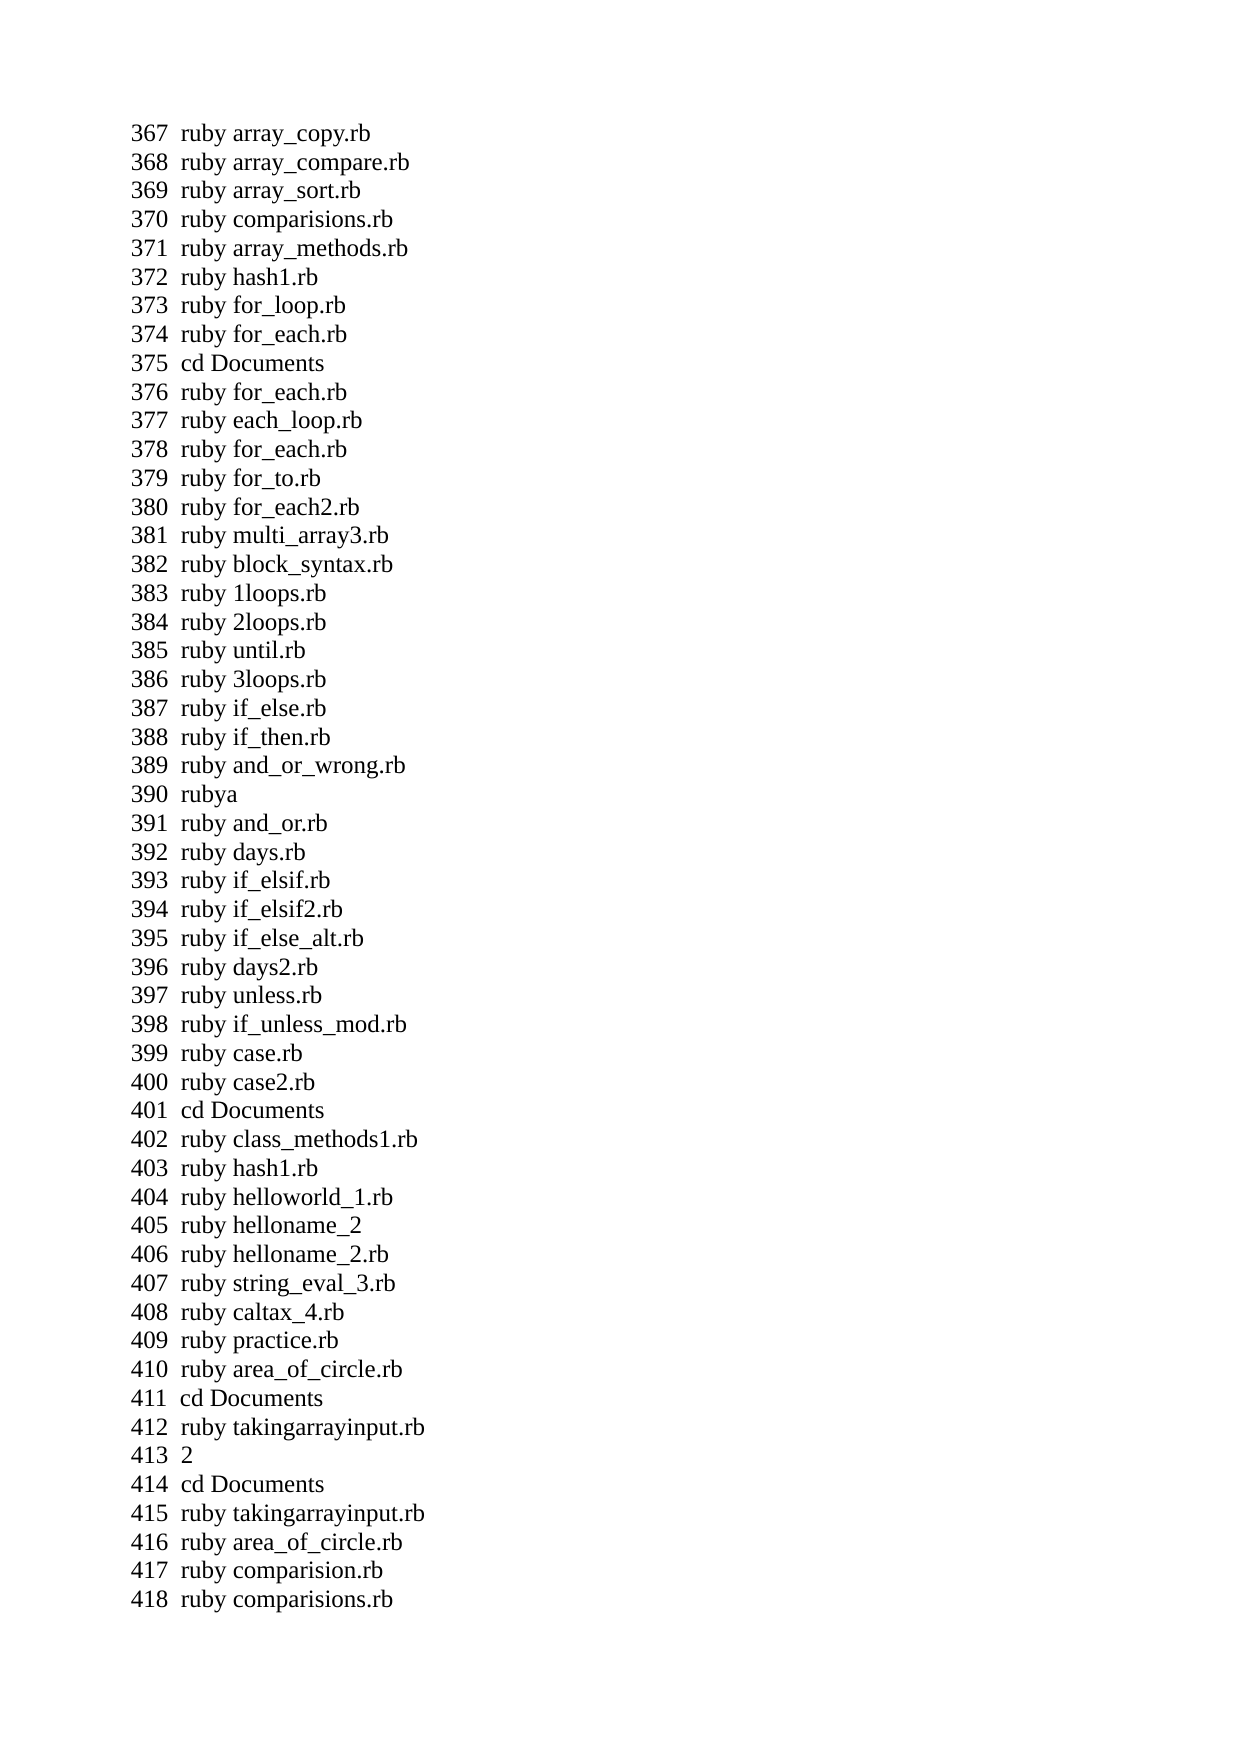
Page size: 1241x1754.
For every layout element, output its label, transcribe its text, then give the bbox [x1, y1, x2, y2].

text 398 ruby if_unless_mod.rb [118, 1009, 1122, 1038]
text 373 ruby for_loop.rb [118, 291, 1122, 319]
text 397 ruby unless.rb [118, 981, 1122, 1009]
text 388 ruby if_then.rb [118, 722, 1122, 751]
text 405 ruby helloname_2 [118, 1211, 1122, 1239]
text 411 cd Documents [118, 1383, 1122, 1412]
text 414 cd Documents [118, 1469, 1122, 1498]
text 399 ruby case.rb [118, 1038, 1122, 1067]
text 369 ruby array_sort.rb [118, 176, 1122, 204]
text 407 ruby string_eval_3.rb [118, 1268, 1122, 1297]
text 370 ruby comparisions.rb [118, 204, 1122, 233]
text 385 ruby until.rb [118, 636, 1122, 664]
text 396 ruby days2.rb [118, 952, 1122, 981]
text 372 ruby hash1.rb [118, 262, 1122, 291]
text 417 ruby comparision.rb [118, 1556, 1122, 1584]
text 379 ruby for_to.rb [118, 463, 1122, 492]
text 406 ruby helloname_2.rb [118, 1239, 1122, 1268]
text 374 ruby for_each.rb [118, 319, 1122, 348]
text 368 ruby array_compare.rb [118, 147, 1122, 176]
text 409 ruby practice.rb [118, 1326, 1122, 1354]
text 403 ruby hash1.rb [118, 1153, 1122, 1182]
text 401 cd Documents [118, 1096, 1122, 1124]
text 377 ruby each_loop.rb [118, 406, 1122, 434]
text 367 ruby array_copy.rb [118, 118, 1122, 147]
text 400 ruby case2.rb [118, 1067, 1122, 1096]
text 410 ruby area_of_circle.rb [118, 1354, 1122, 1383]
text 382 ruby block_syntax.rb [118, 549, 1122, 578]
text 375 cd Documents [118, 348, 1122, 377]
text 386 ruby 3loops.rb [118, 664, 1122, 693]
text 416 ruby area_of_circle.rb [118, 1527, 1122, 1556]
text 402 ruby class_methods1.rb [118, 1124, 1122, 1153]
text 387 ruby if_else.rb [118, 693, 1122, 722]
text 391 ruby and_or.rb [118, 808, 1122, 837]
text 415 ruby takingarrayinput.rb [118, 1498, 1122, 1527]
text 376 ruby for_each.rb [118, 377, 1122, 406]
text 395 ruby if_else_alt.rb [118, 923, 1122, 952]
text 404 ruby helloworld_1.rb [118, 1182, 1122, 1211]
text 389 ruby and_or_wrong.rb [118, 751, 1122, 779]
text 371 ruby array_methods.rb [118, 233, 1122, 262]
text 394 ruby if_elsif2.rb [118, 894, 1122, 923]
text 413 2 [118, 1441, 1122, 1469]
text 384 ruby 2loops.rb [118, 607, 1122, 636]
text 408 ruby caltax_4.rb [118, 1297, 1122, 1326]
text 392 ruby days.rb [118, 837, 1122, 866]
text 390 rubya [118, 779, 1122, 808]
text 378 ruby for_each.rb [118, 434, 1122, 463]
text 418 ruby comparisions.rb [118, 1584, 1122, 1613]
text 393 ruby if_elsif.rb [118, 866, 1122, 894]
text 412 ruby takingarrayinput.rb [118, 1412, 1122, 1441]
text 381 ruby multi_array3.rb [118, 521, 1122, 549]
text 380 ruby for_each2.rb [118, 492, 1122, 521]
text 383 ruby 1loops.rb [118, 578, 1122, 607]
